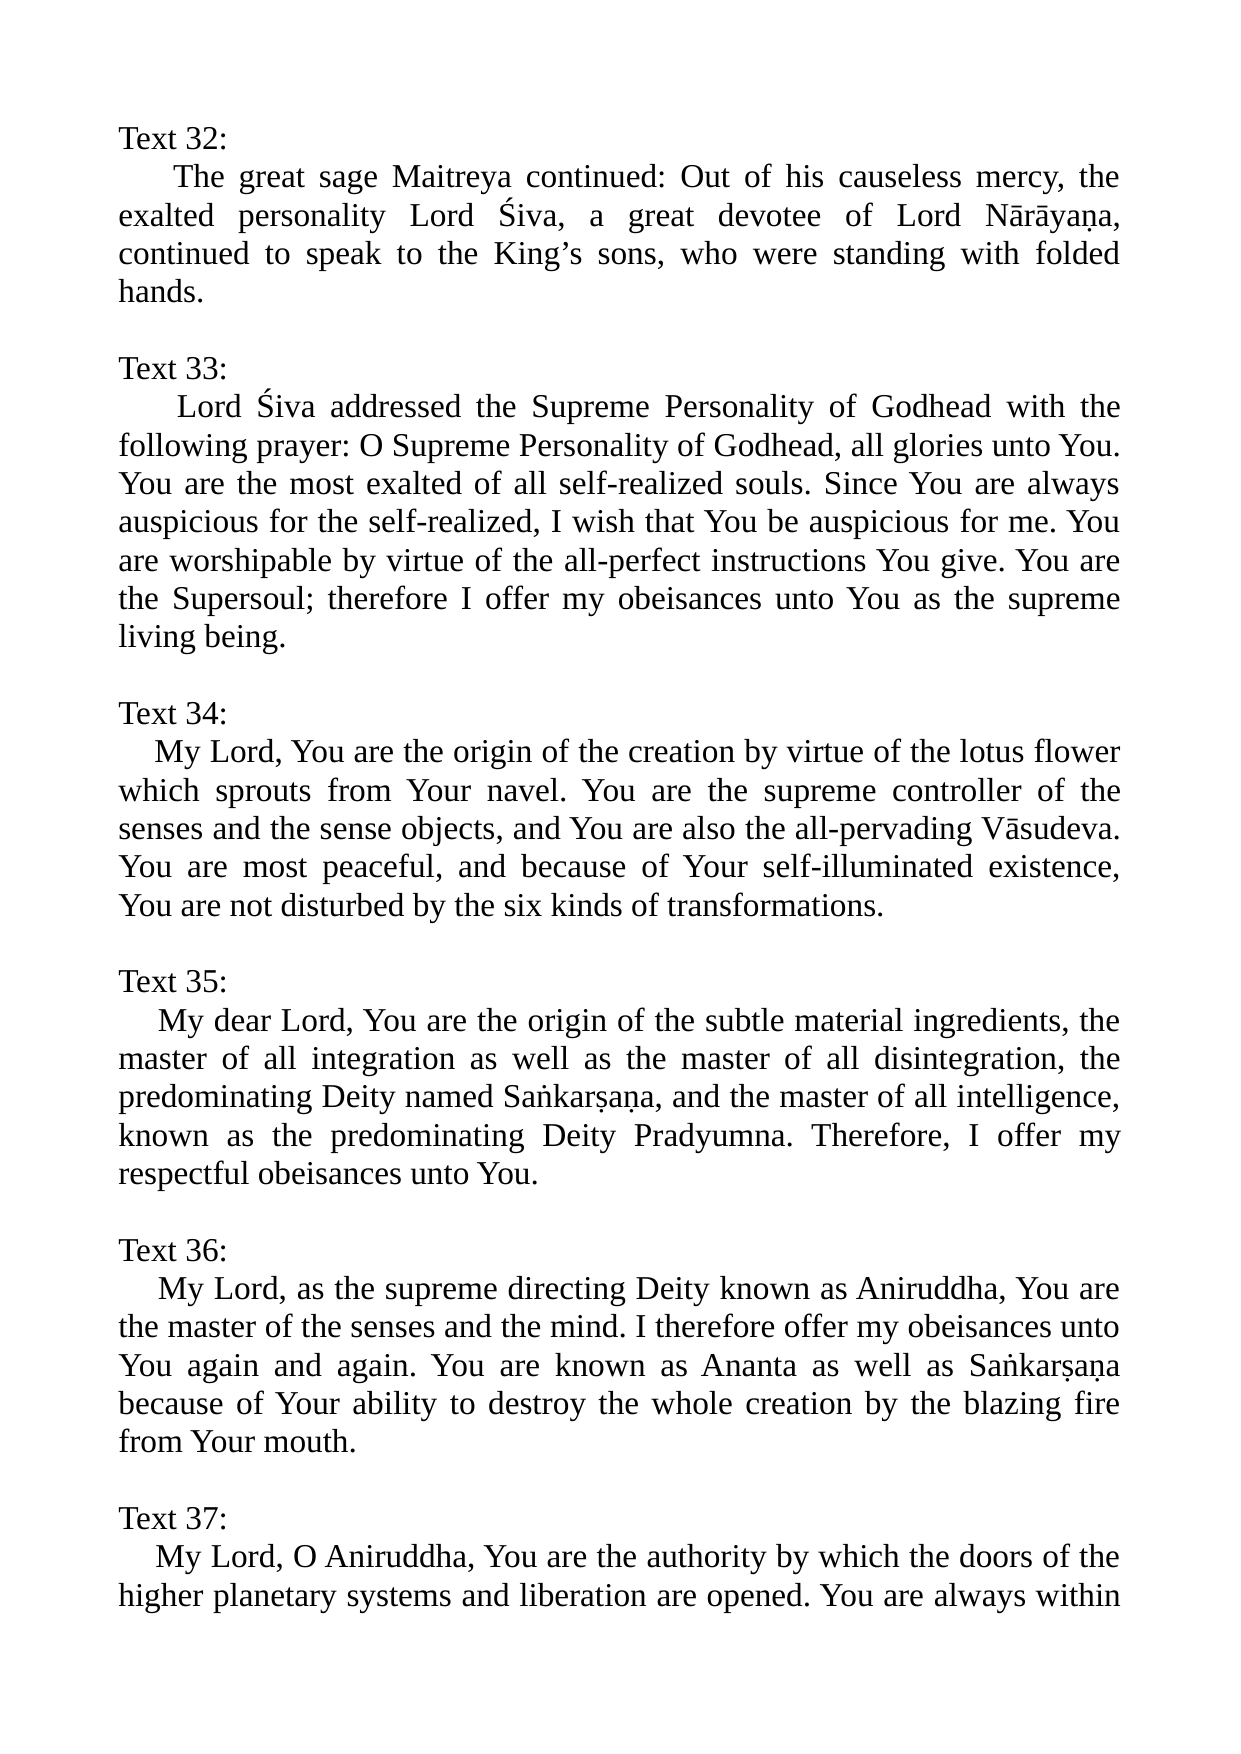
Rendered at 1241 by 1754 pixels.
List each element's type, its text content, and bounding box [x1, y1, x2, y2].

text The great sage Maitreya continued: Out of his causeless mercy, the exalted personality Lord Śiva, a great devotee of Lord Nārāyaṇa, continued to speak to the King’s sons, who were standing with folded hands. [118, 156, 1122, 310]
text Text 32: [118, 118, 1122, 156]
text Text 35: [118, 961, 1122, 1000]
text Text 37: [118, 1498, 1122, 1536]
text Text 34: [118, 693, 1122, 731]
text My Lord, as the supreme directing Deity known as Aniruddha, You are the master of the senses and the mind. I therefore offer my obeisances unto You again and again. You are known as Ananta as well as Saṅkarṣaṇa because of Your ability to destroy the whole creation by the blazing fire from Your mouth. [118, 1268, 1122, 1460]
text My Lord, O Aniruddha, You are the authority by which the doors of the higher planetary systems and liberation are opened. You are always within [118, 1536, 1122, 1613]
text Text 33: [118, 348, 1122, 386]
text Text 36: [118, 1230, 1122, 1268]
text My dear Lord, You are the origin of the subtle material ingredients, the master of all integration as well as the master of all disintegration, the predominating Deity named Saṅkarṣaṇa, and the master of all intelligence, known as the predominating Deity Pradyumna. Therefore, I offer my respectful obeisances unto You. [118, 1000, 1122, 1191]
text Lord Śiva addressed the Supreme Personality of Godhead with the following prayer: O Supreme Personality of Godhead, all glories unto You. You are the most exalted of all self-realized souls. Since You are always auspicious for the self-realized, I wish that You be auspicious for me. You are worshipable by virtue of the all-perfect instructions You give. You are the Supersoul; therefore I offer my obeisances unto You as the supreme living being. [118, 386, 1122, 655]
text My Lord, You are the origin of the creation by virtue of the lotus flower which sprouts from Your navel. You are the supreme controller of the senses and the sense objects, and You are also the all-pervading Vāsudeva. You are most peaceful, and because of Your self-illuminated existence, You are not disturbed by the six kinds of transformations. [118, 731, 1122, 923]
